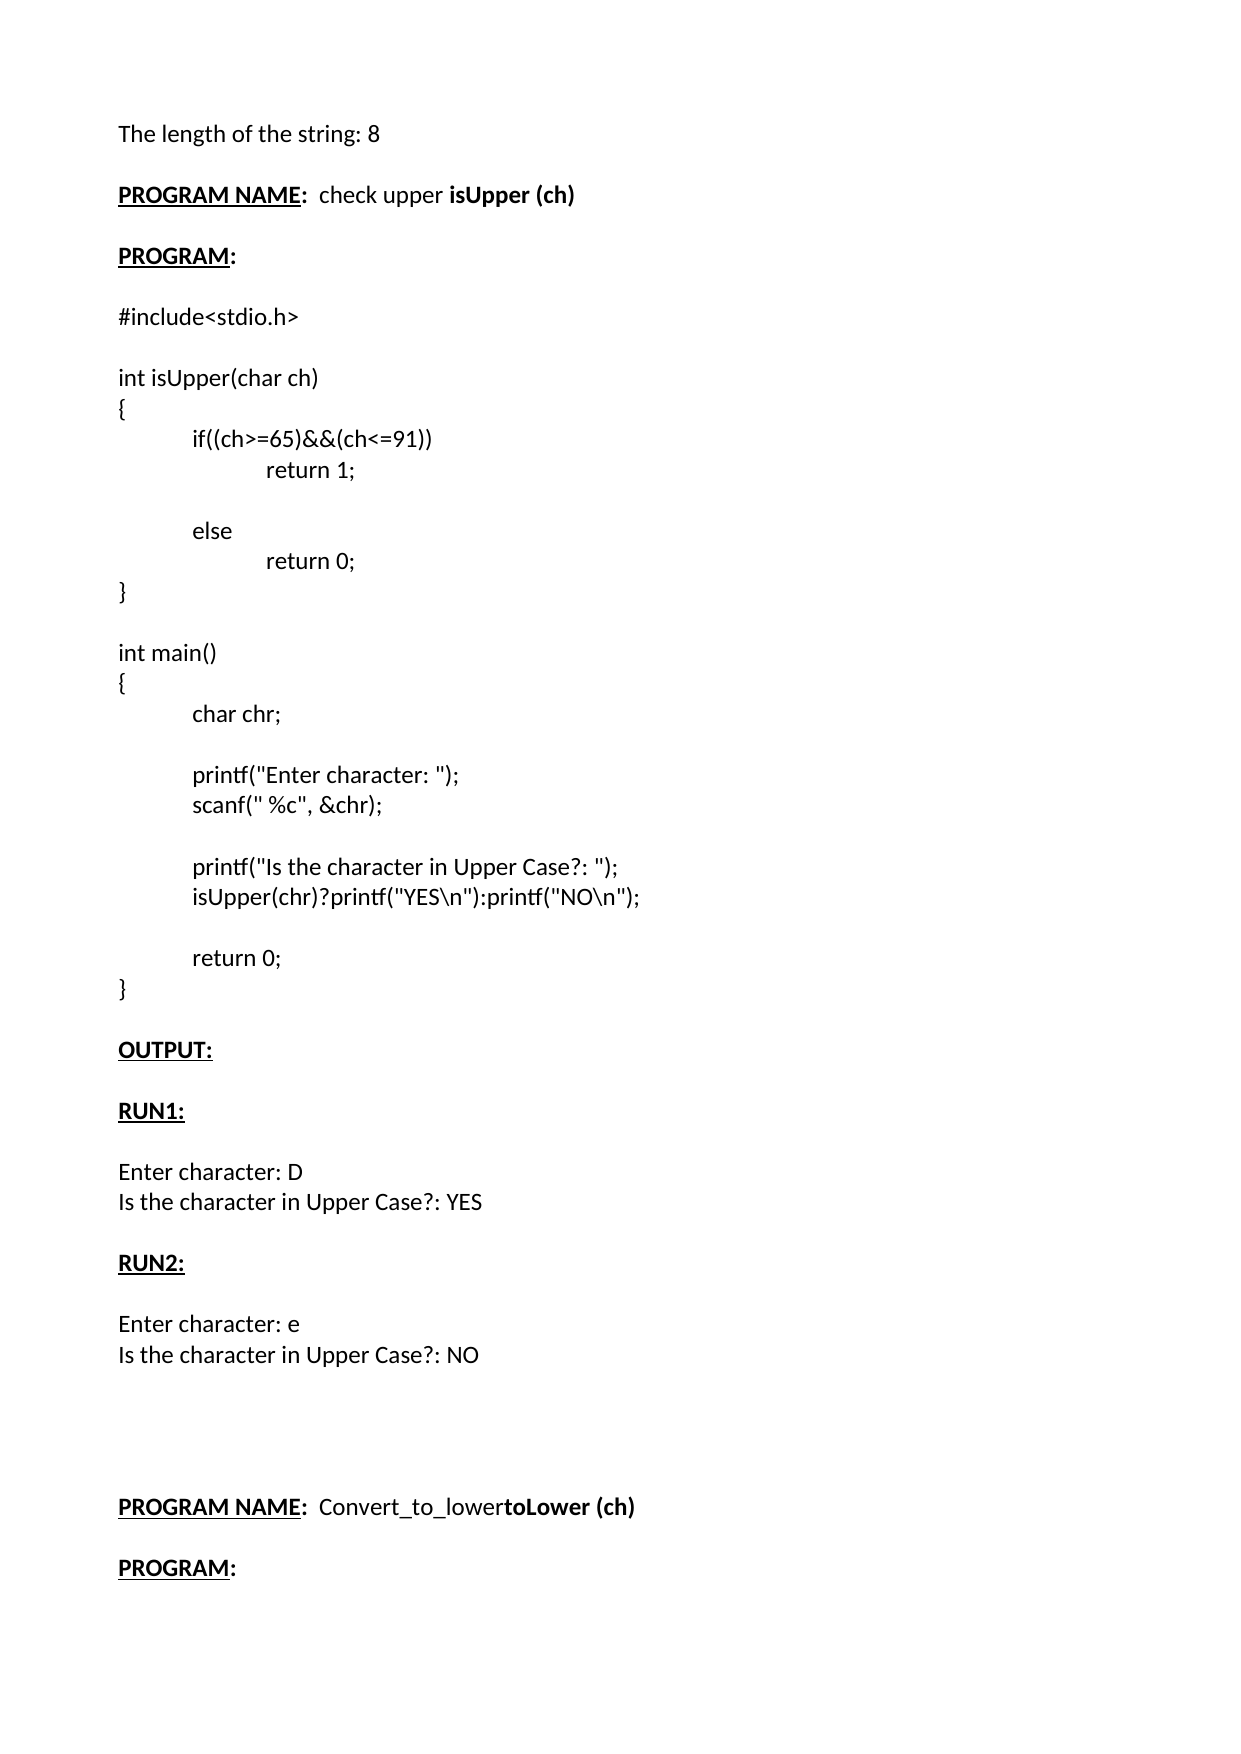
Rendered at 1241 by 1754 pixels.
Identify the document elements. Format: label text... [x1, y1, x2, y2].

text if((ch>=65)&&(ch<=91)) [118, 423, 1122, 454]
text int isUpper(char ch) [118, 362, 1122, 393]
text int main() [118, 637, 1122, 667]
text Is the character in Upper Case?: YES [118, 1186, 1122, 1217]
text RUN2: [118, 1247, 1122, 1278]
text { [118, 667, 1122, 698]
text PROGRAM NAME: Convert_to_lowertoLower (ch) [118, 1492, 1122, 1522]
text PROGRAM NAME: check upper isUpper (ch) [118, 179, 1122, 210]
text printf("Enter character: "); [118, 759, 1122, 789]
text scanf(" %c", &chr); [118, 789, 1122, 820]
text } [118, 973, 1122, 1003]
text char chr; [118, 698, 1122, 728]
text { [118, 393, 1122, 423]
text RUN1: [118, 1095, 1122, 1125]
text } [118, 576, 1122, 606]
text else [118, 515, 1122, 545]
text return 1; [118, 454, 1122, 484]
text #include<stdio.h> [118, 301, 1122, 332]
text Enter character: D [118, 1156, 1122, 1186]
text isUpper(chr)?printf("YES\n"):printf("NO\n"); [118, 881, 1122, 912]
text Enter character: e [118, 1308, 1122, 1339]
text printf("Is the character in Upper Case?: "); [118, 851, 1122, 881]
text return 0; [118, 942, 1122, 973]
text PROGRAM: [118, 1553, 1122, 1583]
text return 0; [118, 545, 1122, 576]
text PROGRAM: [118, 240, 1122, 271]
text The length of the string: 8 [118, 118, 1122, 149]
text Is the character in Upper Case?: NO [118, 1339, 1122, 1369]
text OUTPUT: [118, 1034, 1122, 1064]
